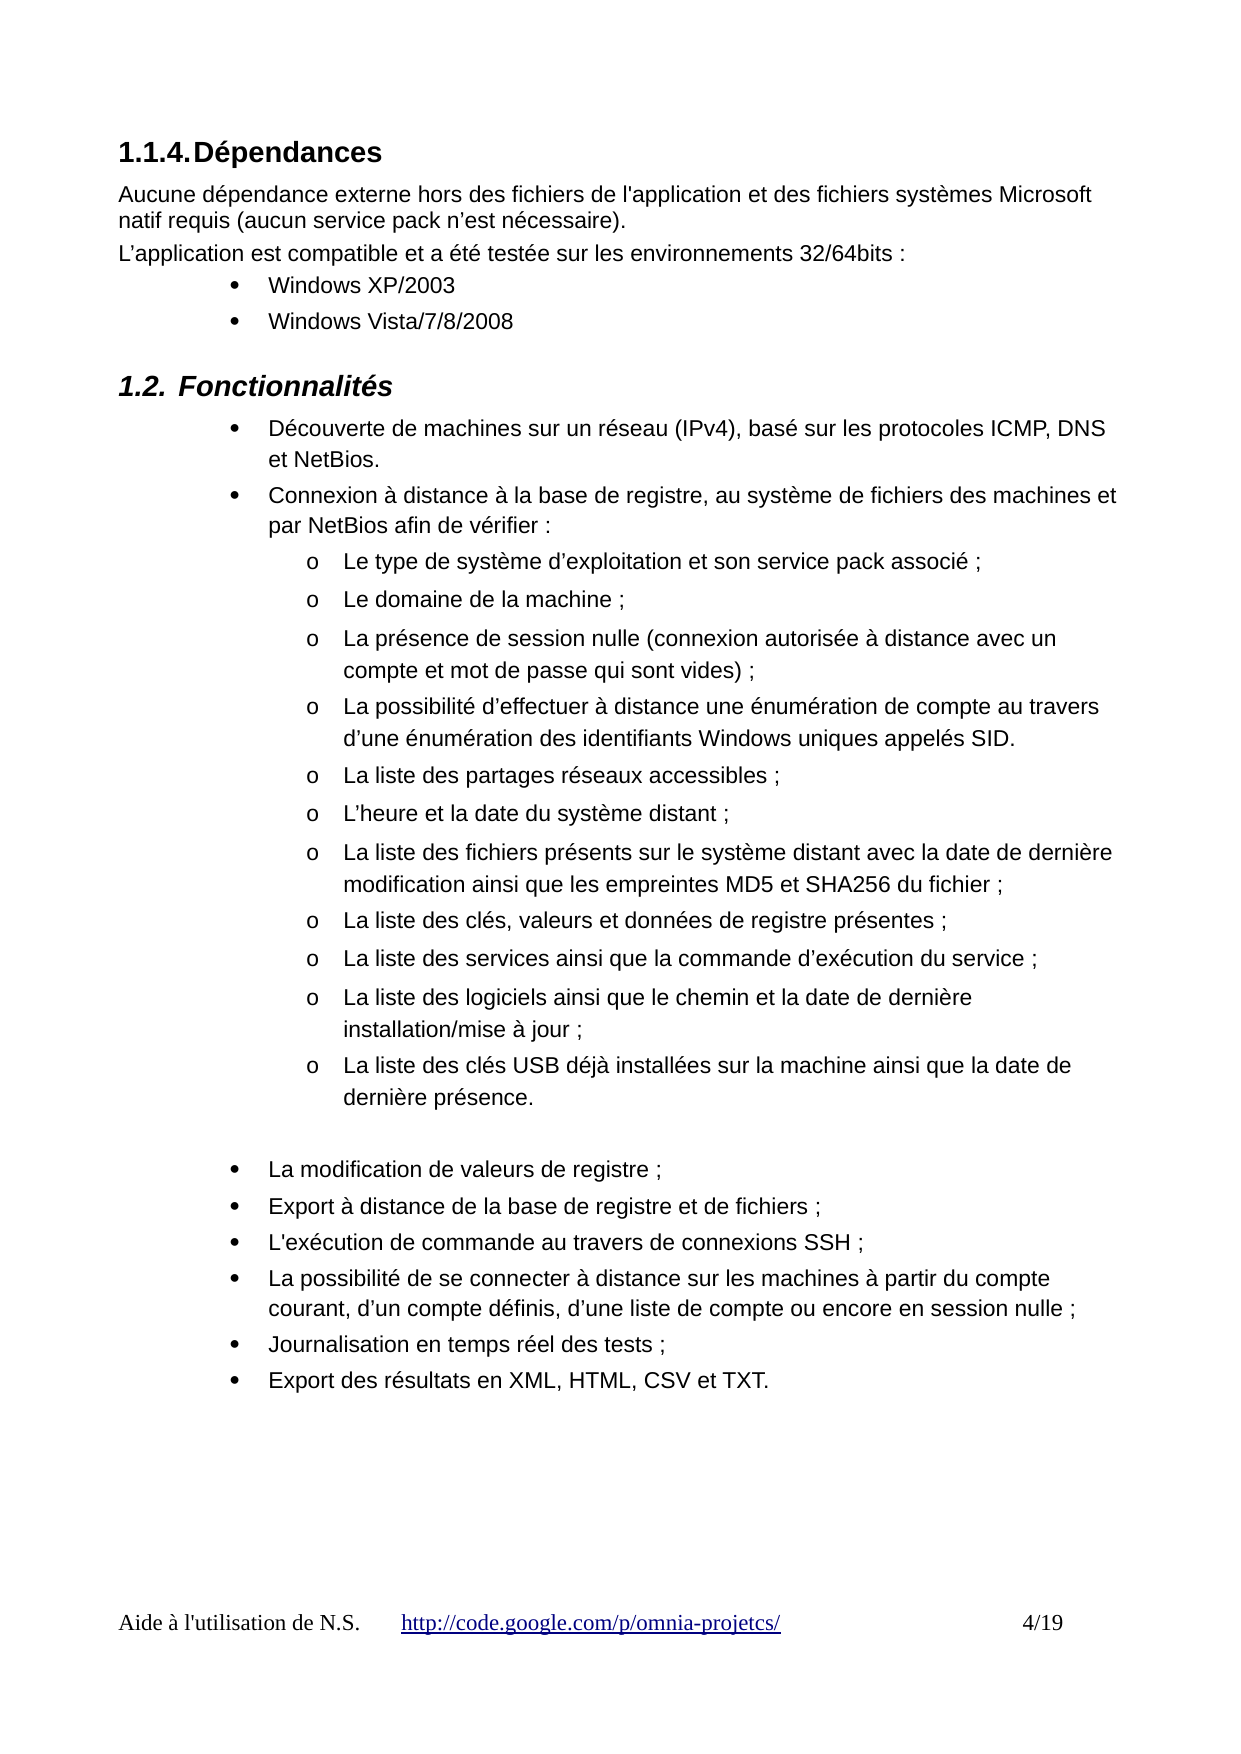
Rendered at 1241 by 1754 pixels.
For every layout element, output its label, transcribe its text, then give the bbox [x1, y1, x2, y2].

list La liste des fichiers présents sur le système distant avec la date de dernière modification ainsi que les empreintes MD5 et SHA256 du fichier ; [306, 838, 1122, 897]
text L’application est compatible et a été testée sur les environnements 32/64bits : [118, 240, 1122, 266]
list Le type de système d’exploitation et son service pack associé ; [306, 548, 1122, 576]
text Aucune dépendance externe hors des fichiers de l'application et des fichiers systèmes Microsoft natif requis (aucun service pack n’est nécessaire). [118, 181, 1122, 234]
list Le domaine de la machine ; [306, 586, 1122, 615]
subtitle Dépendances [118, 135, 1122, 169]
list La liste des services ainsi que la commande d’exécution du service ; [306, 945, 1122, 973]
list La possibilité d’effectuer à distance une énumération de compte au travers d’une énumération des identifiants Windows uniques appelés SID. [306, 693, 1122, 752]
list L'exécution de commande au travers de connexions SSH ; [231, 1229, 1122, 1255]
list Windows Vista/7/8/2008 [231, 308, 1122, 334]
list Export à distance de la base de registre et de fichiers ; [231, 1193, 1122, 1219]
list Windows XP/2003 [231, 272, 1122, 298]
list La modification de valeurs de registre ; [231, 1156, 1122, 1183]
subtitle Fonctionnalités [118, 369, 1122, 403]
list La liste des clés, valeurs et données de registre présentes ; [306, 907, 1122, 935]
list Découverte de machines sur un réseau (IPv4), basé sur les protocoles ICMP, DNS et NetBios. [231, 415, 1122, 472]
list La liste des logiciels ainsi que le chemin et la date de dernière installation/mise à jour ; [306, 984, 1122, 1042]
list La possibilité de se connecter à distance sur les machines à partir du compte courant, d’un compte définis, d’une liste de compte ou encore en session nulle ; [231, 1265, 1122, 1321]
list L’heure et la date du système distant ; [306, 800, 1122, 828]
list Journalisation en temps réel des tests ; [231, 1331, 1122, 1358]
list Export des résultats en XML, HTML, CSV et TXT. [231, 1367, 1122, 1394]
list Connexion à distance à la base de registre, au système de fichiers des machines et par NetBios afin de vérifier : [231, 482, 1122, 538]
list La liste des partages réseaux accessibles ; [306, 762, 1122, 790]
list La liste des clés USB déjà installées sur la machine ainsi que la date de dernière présence. [306, 1052, 1122, 1111]
list La présence de session nulle (connexion autorisée à distance avec un compte et mot de passe qui sont vides) ; [306, 625, 1122, 683]
